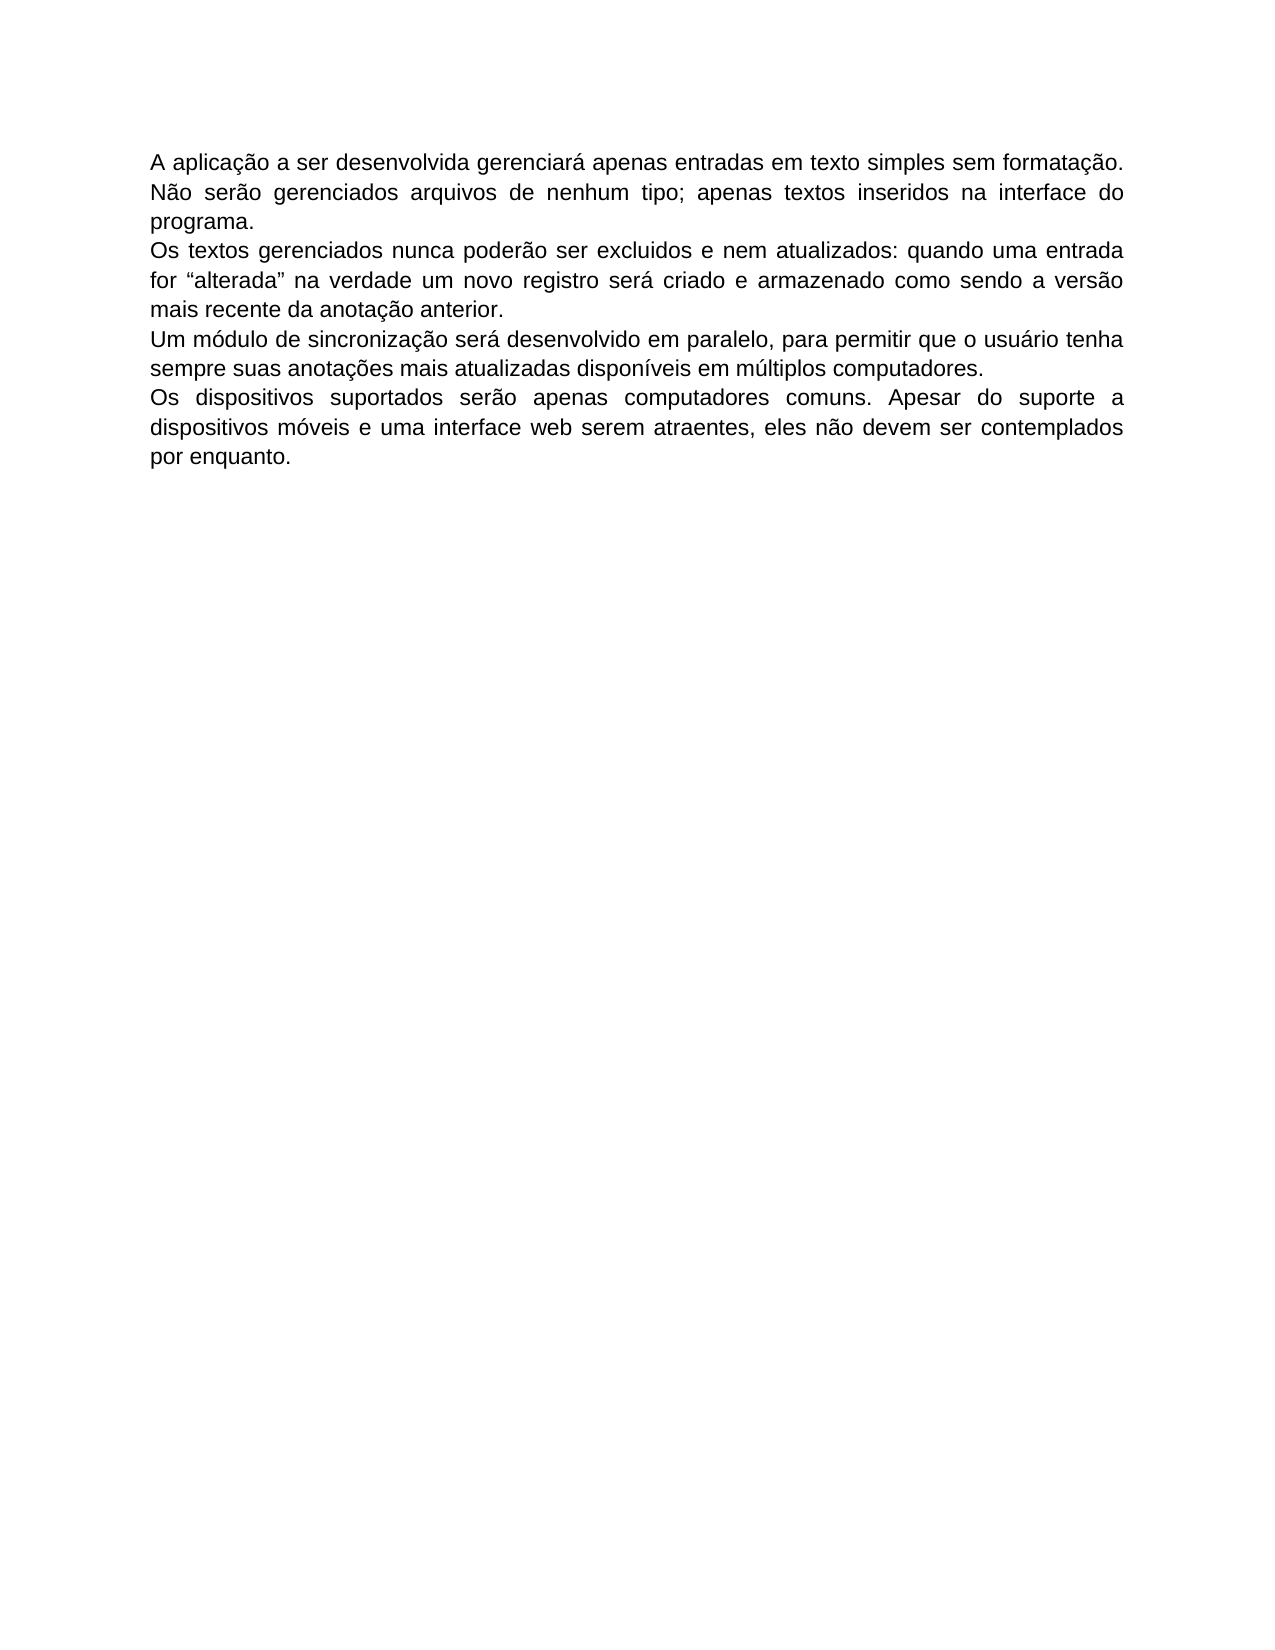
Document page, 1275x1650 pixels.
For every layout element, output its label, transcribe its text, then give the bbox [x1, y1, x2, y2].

text A aplicação a ser desenvolvida gerenciará apenas entradas em texto simples sem formatação. Não serão gerenciados arquivos de nenhum tipo; apenas textos inseridos na interface do programa. [150, 150, 1125, 234]
text Um módulo de sincronização será desenvolvido em paralelo, para permitir que o usuário tenha sempre suas anotações mais atualizadas disponíveis em múltiplos computadores. [150, 326, 1125, 381]
text Os dispositivos suportados serão apenas computadores comuns. Apesar do suporte a dispositivos móveis e uma interface web serem atraentes, eles não devem ser contemplados por enquanto. [150, 385, 1125, 469]
text Os textos gerenciados nunca poderão ser excluidos e nem atualizados: quando uma entrada for “alterada” na verdade um novo registro será criado e armazenado como sendo a versão mais recente da anotação anterior. [150, 238, 1125, 322]
